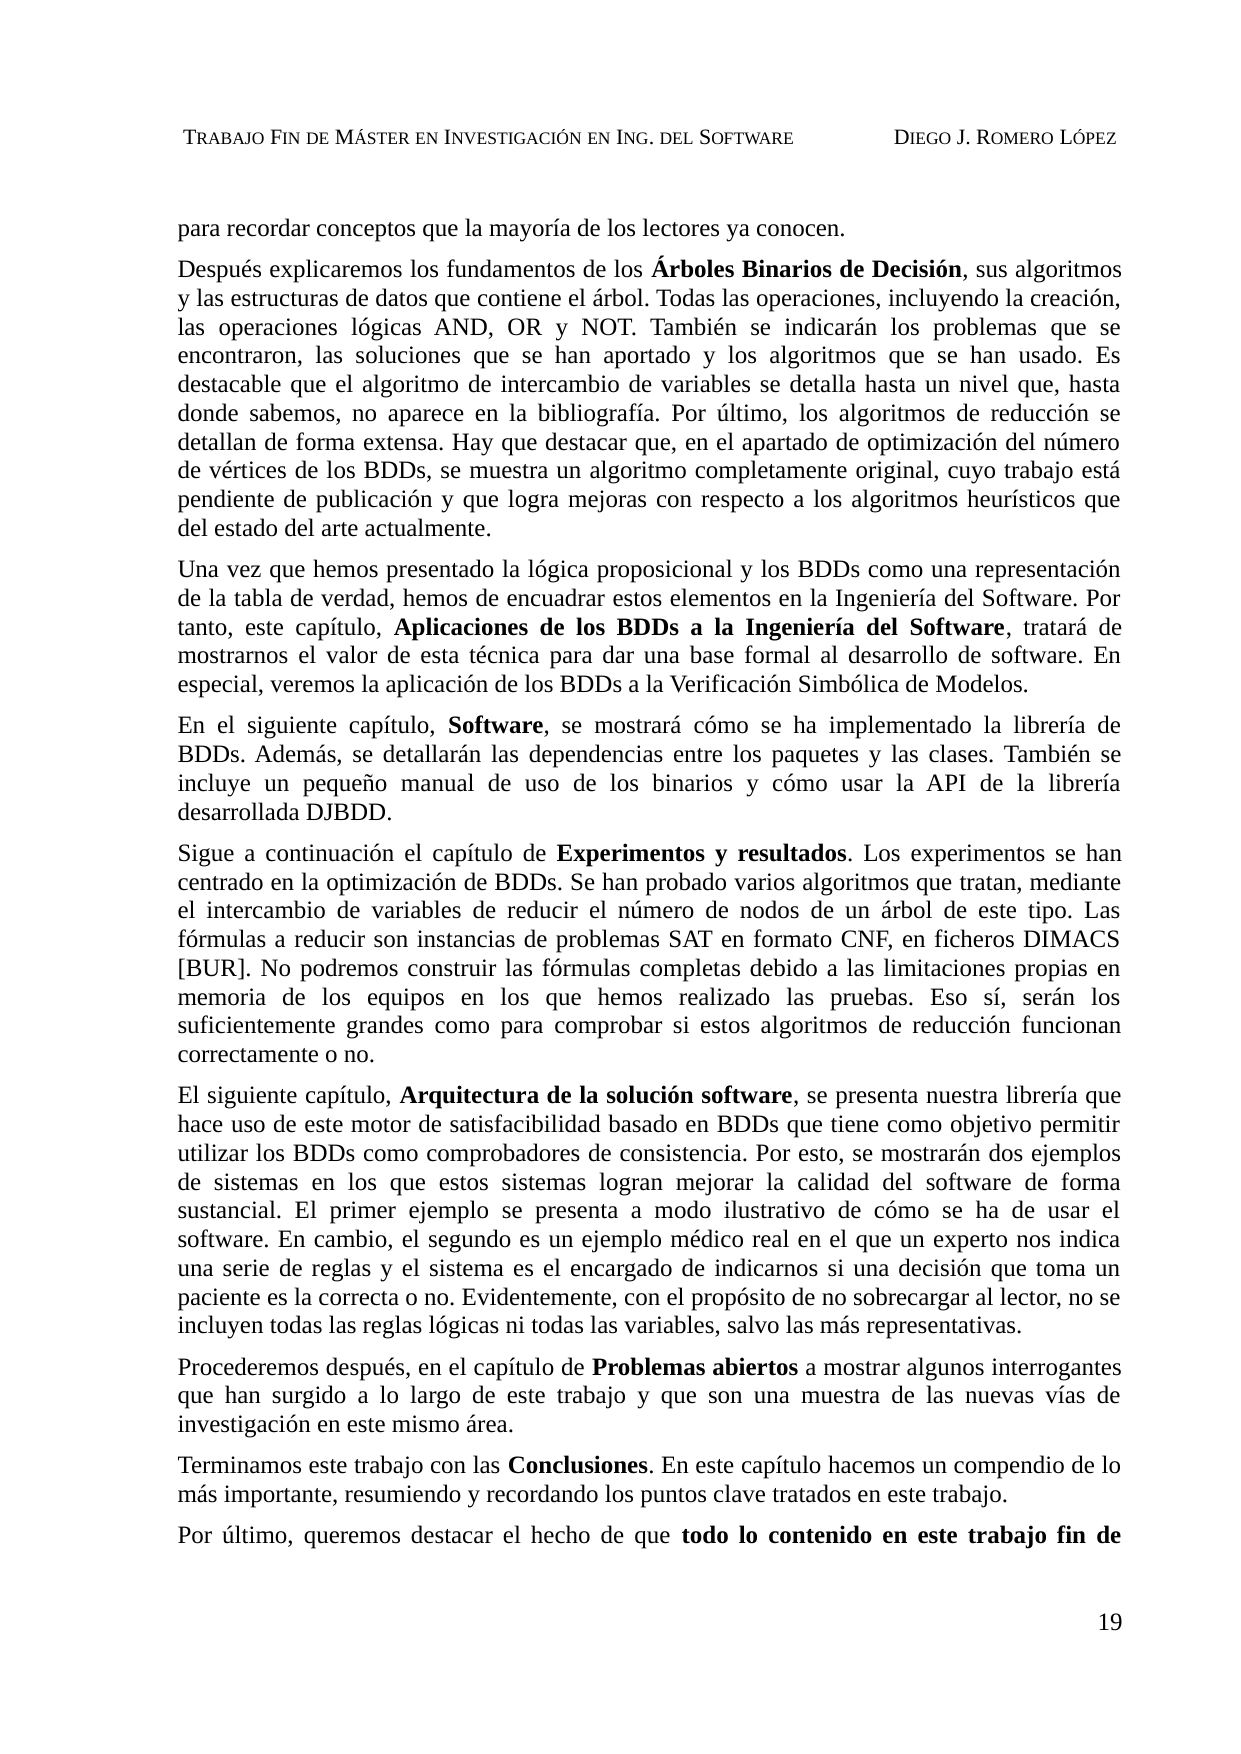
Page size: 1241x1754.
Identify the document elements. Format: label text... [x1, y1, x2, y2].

text En el siguiente capítulo, Software, se mostrará cómo se ha implementado la librería de BDDs. Además, se detallarán las dependencias entre los paquetes y las clases. También se incluye un pequeño manual de uso de los binarios y cómo usar la API de la librería desarrollada DJBDD. [177, 711, 1122, 826]
text Una vez que hemos presentado la lógica proposicional y los BDDs como una representación de la tabla de verdad, hemos de encuadrar estos elementos en la Ingeniería del Software. Por tanto, este capítulo, Aplicaciones de los BDDs a la Ingeniería del Software, tratará de mostrarnos el valor de esta técnica para dar una base formal al desarrollo de software. En especial, veremos la aplicación de los BDDs a la Verificación Simbólica de Modelos. [177, 554, 1122, 698]
text Por último, queremos destacar el hecho de que todo lo contenido en este trabajo fin de [177, 1521, 1122, 1549]
text Después explicaremos los fundamentos de los Árboles Binarios de Decisión, sus algoritmos y las estructuras de datos que contiene el árbol. Todas las operaciones, incluyendo la creación, las operaciones lógicas AND, OR y NOT. También se indicarán los problemas que se encontraron, las soluciones que se han aportado y los algoritmos que se han usado. Es destacable que el algoritmo de intercambio de variables se detalla hasta un nivel que, hasta donde sabemos, no aparece en la bibliografía. Por último, los algoritmos de reducción se detallan de forma extensa. Hay que destacar que, en el apartado de optimización del número de vértices de los BDDs, se muestra un algoritmo completamente original, cuyo trabajo está pendiente de publicación y que logra mejoras con respecto a los algoritmos heurísticos que del estado del arte actualmente. [177, 254, 1122, 542]
text Terminamos este trabajo con las Conclusiones. En este capítulo hacemos un compendio de lo más importante, resumiendo y recordando los puntos clave tratados en este trabajo. [177, 1451, 1122, 1508]
text Procederemos después, en el capítulo de Problemas abiertos a mostrar algunos interrogantes que han surgido a lo largo de este trabajo y que son una muestra de las nuevas vías de investigación en este mismo área. [177, 1352, 1122, 1438]
text para recordar conceptos que la mayoría de los lectores ya conocen. [177, 213, 1122, 242]
text El siguiente capítulo, Arquitectura de la solución software, se presenta nuestra librería que hace uso de este motor de satisfacibilidad basado en BDDs que tiene como objetivo permitir utilizar los BDDs como comprobadores de consistencia. Por esto, se mostrarán dos ejemplos de sistemas en los que estos sistemas logran mejorar la calidad del software de forma sustancial. El primer ejemplo se presenta a modo ilustrativo de cómo se ha de usar el software. En cambio, el segundo es un ejemplo médico real en el que un experto nos indica una serie de reglas y el sistema es el encargado de indicarnos si una decisión que toma un paciente es la correcta o no. Evidentemente, con el propósito de no sobrecargar al lector, no se incluyen todas las reglas lógicas ni todas las variables, salvo las más representativas. [177, 1081, 1122, 1339]
text Sigue a continuación el capítulo de Experimentos y resultados. Los experimentos se han centrado en la optimización de BDDs. Se han probado varios algoritmos que tratan, mediante el intercambio de variables de reducir el número de nodos de un árbol de este tipo. Las fórmulas a reducir son instancias de problemas SAT en formato CNF, en ficheros DIMACS [BUR]. No podremos construir las fórmulas completas debido a las limitaciones propias en memoria de los equipos en los que hemos realizado las pruebas. Eso sí, serán los suficientemente grandes como para comprobar si estos algoritmos de reducción funcionan correctamente o no. [177, 838, 1122, 1068]
